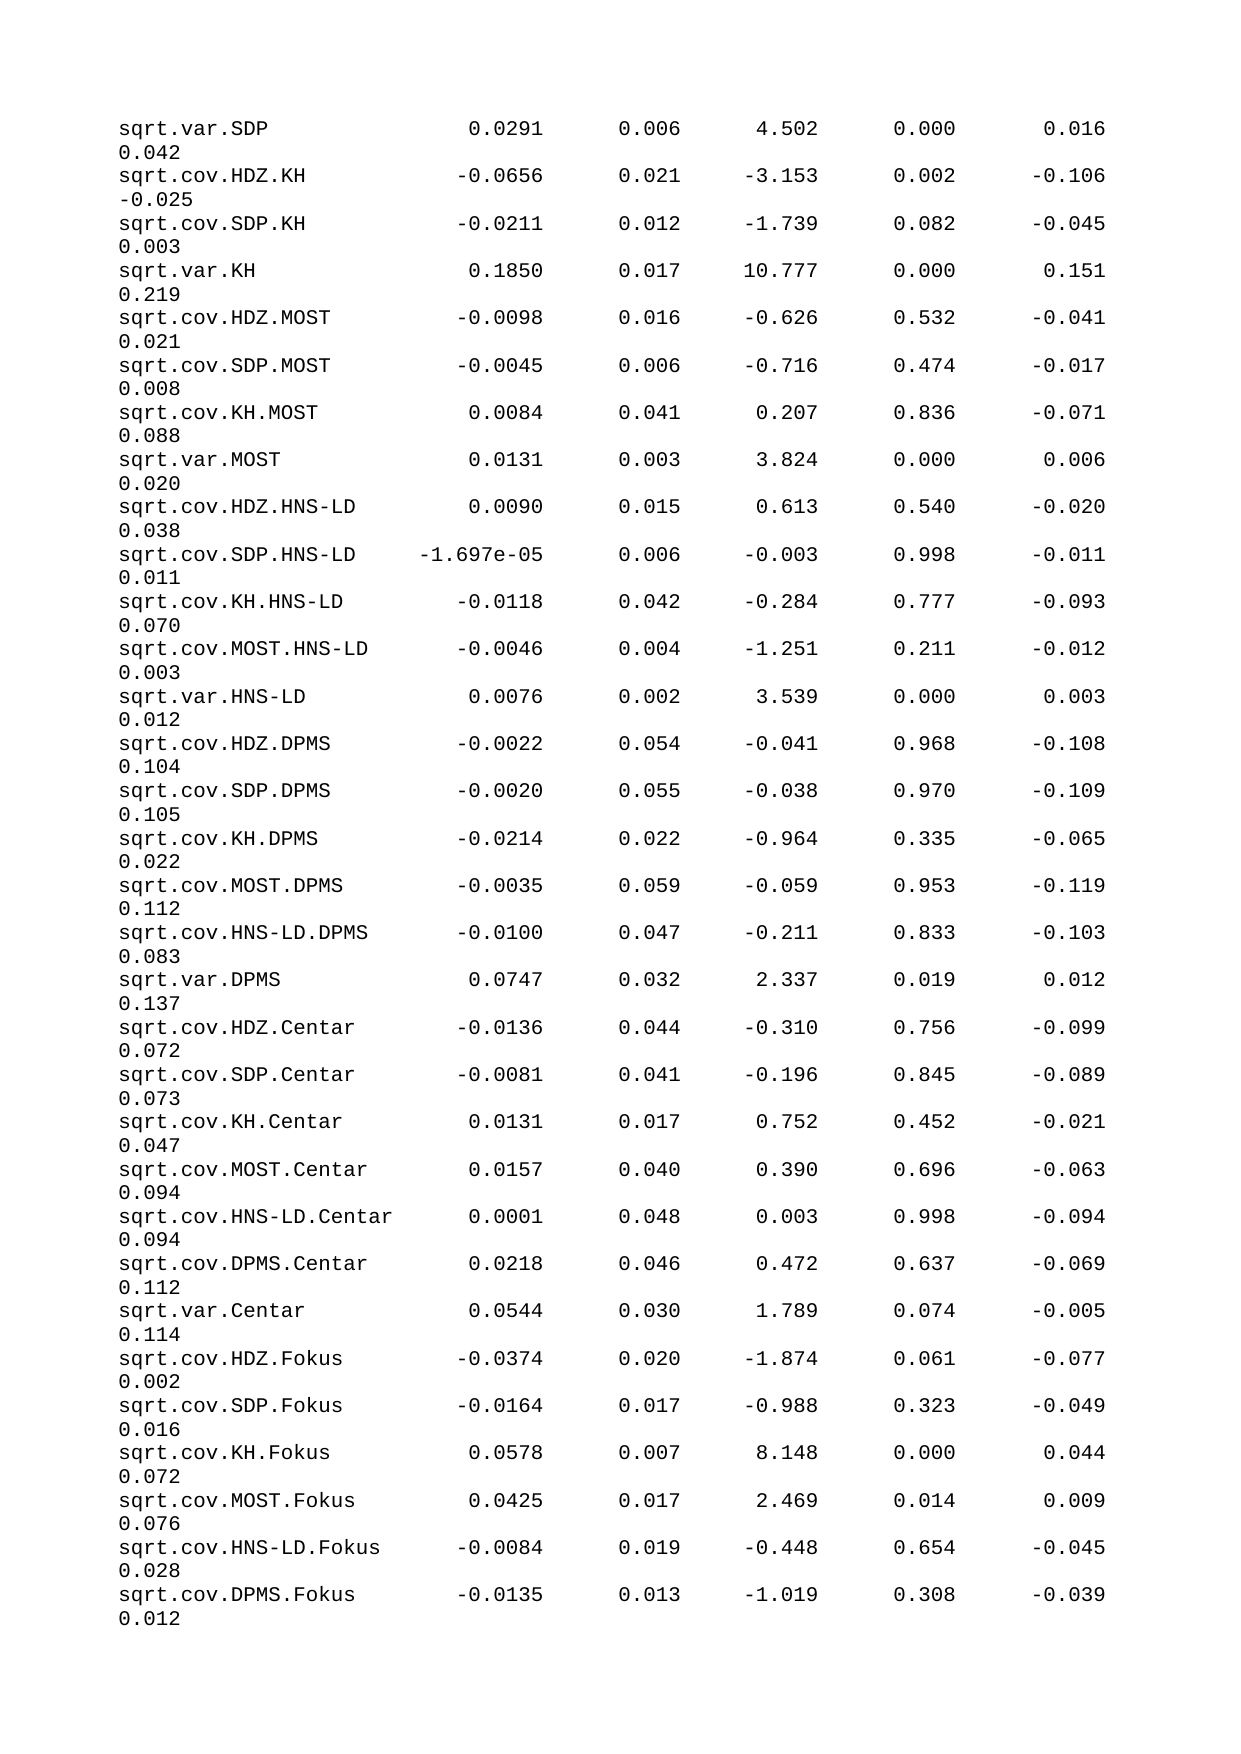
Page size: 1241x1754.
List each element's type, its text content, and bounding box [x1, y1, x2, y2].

text sqrt.cov.DPMS.Centar 0.0218 0.046 0.472 0.637 -0.069 0.112 [118, 1253, 1122, 1300]
text sqrt.cov.KH.DPMS -0.0214 0.022 -0.964 0.335 -0.065 0.022 [118, 827, 1122, 875]
text sqrt.cov.SDP.MOST -0.0045 0.006 -0.716 0.474 -0.017 0.008 [118, 354, 1122, 402]
text sqrt.cov.HDZ.DPMS -0.0022 0.054 -0.041 0.968 -0.108 0.104 [118, 733, 1122, 780]
text sqrt.cov.HDZ.MOST -0.0098 0.016 -0.626 0.532 -0.041 0.021 [118, 307, 1122, 354]
text sqrt.cov.HDZ.Centar -0.0136 0.044 -0.310 0.756 -0.099 0.072 [118, 1017, 1122, 1064]
text sqrt.cov.KH.HNS-LD -0.0118 0.042 -0.284 0.777 -0.093 0.070 [118, 591, 1122, 638]
text sqrt.cov.MOST.HNS-LD -0.0046 0.004 -1.251 0.211 -0.012 0.003 [118, 638, 1122, 686]
text sqrt.cov.HDZ.KH -0.0656 0.021 -3.153 0.002 -0.106 -0.025 [118, 165, 1122, 213]
text sqrt.cov.HNS-LD.DPMS -0.0100 0.047 -0.211 0.833 -0.103 0.083 [118, 922, 1122, 969]
text sqrt.var.HNS-LD 0.0076 0.002 3.539 0.000 0.003 0.012 [118, 686, 1122, 733]
text sqrt.cov.KH.MOST 0.0084 0.041 0.207 0.836 -0.071 0.088 [118, 402, 1122, 449]
text sqrt.cov.SDP.HNS-LD -1.697e-05 0.006 -0.003 0.998 -0.011 0.011 [118, 544, 1122, 591]
text sqrt.cov.SDP.Centar -0.0081 0.041 -0.196 0.845 -0.089 0.073 [118, 1064, 1122, 1111]
text sqrt.cov.HDZ.Fokus -0.0374 0.020 -1.874 0.061 -0.077 0.002 [118, 1348, 1122, 1395]
text sqrt.cov.KH.Centar 0.0131 0.017 0.752 0.452 -0.021 0.047 [118, 1111, 1122, 1158]
text sqrt.cov.MOST.Centar 0.0157 0.040 0.390 0.696 -0.063 0.094 [118, 1158, 1122, 1206]
text sqrt.cov.SDP.Fokus -0.0164 0.017 -0.988 0.323 -0.049 0.016 [118, 1395, 1122, 1442]
text sqrt.var.Centar 0.0544 0.030 1.789 0.074 -0.005 0.114 [118, 1300, 1122, 1348]
text sqrt.cov.SDP.DPMS -0.0020 0.055 -0.038 0.970 -0.109 0.105 [118, 780, 1122, 827]
text sqrt.var.DPMS 0.0747 0.032 2.337 0.019 0.012 0.137 [118, 969, 1122, 1017]
text sqrt.cov.HNS-LD.Fokus -0.0084 0.019 -0.448 0.654 -0.045 0.028 [118, 1537, 1122, 1584]
text sqrt.var.KH 0.1850 0.017 10.777 0.000 0.151 0.219 [118, 260, 1122, 307]
text sqrt.cov.MOST.Fokus 0.0425 0.017 2.469 0.014 0.009 0.076 [118, 1489, 1122, 1537]
text sqrt.cov.KH.Fokus 0.0578 0.007 8.148 0.000 0.044 0.072 [118, 1442, 1122, 1489]
text sqrt.cov.MOST.DPMS -0.0035 0.059 -0.059 0.953 -0.119 0.112 [118, 875, 1122, 922]
text sqrt.cov.DPMS.Fokus -0.0135 0.013 -1.019 0.308 -0.039 0.012 [118, 1584, 1122, 1631]
text sqrt.var.MOST 0.0131 0.003 3.824 0.000 0.006 0.020 [118, 449, 1122, 496]
text sqrt.cov.SDP.KH -0.0211 0.012 -1.739 0.082 -0.045 0.003 [118, 213, 1122, 260]
text sqrt.cov.HNS-LD.Centar 0.0001 0.048 0.003 0.998 -0.094 0.094 [118, 1206, 1122, 1253]
text sqrt.var.SDP 0.0291 0.006 4.502 0.000 0.016 0.042 [118, 118, 1122, 165]
text sqrt.cov.HDZ.HNS-LD 0.0090 0.015 0.613 0.540 -0.020 0.038 [118, 496, 1122, 544]
